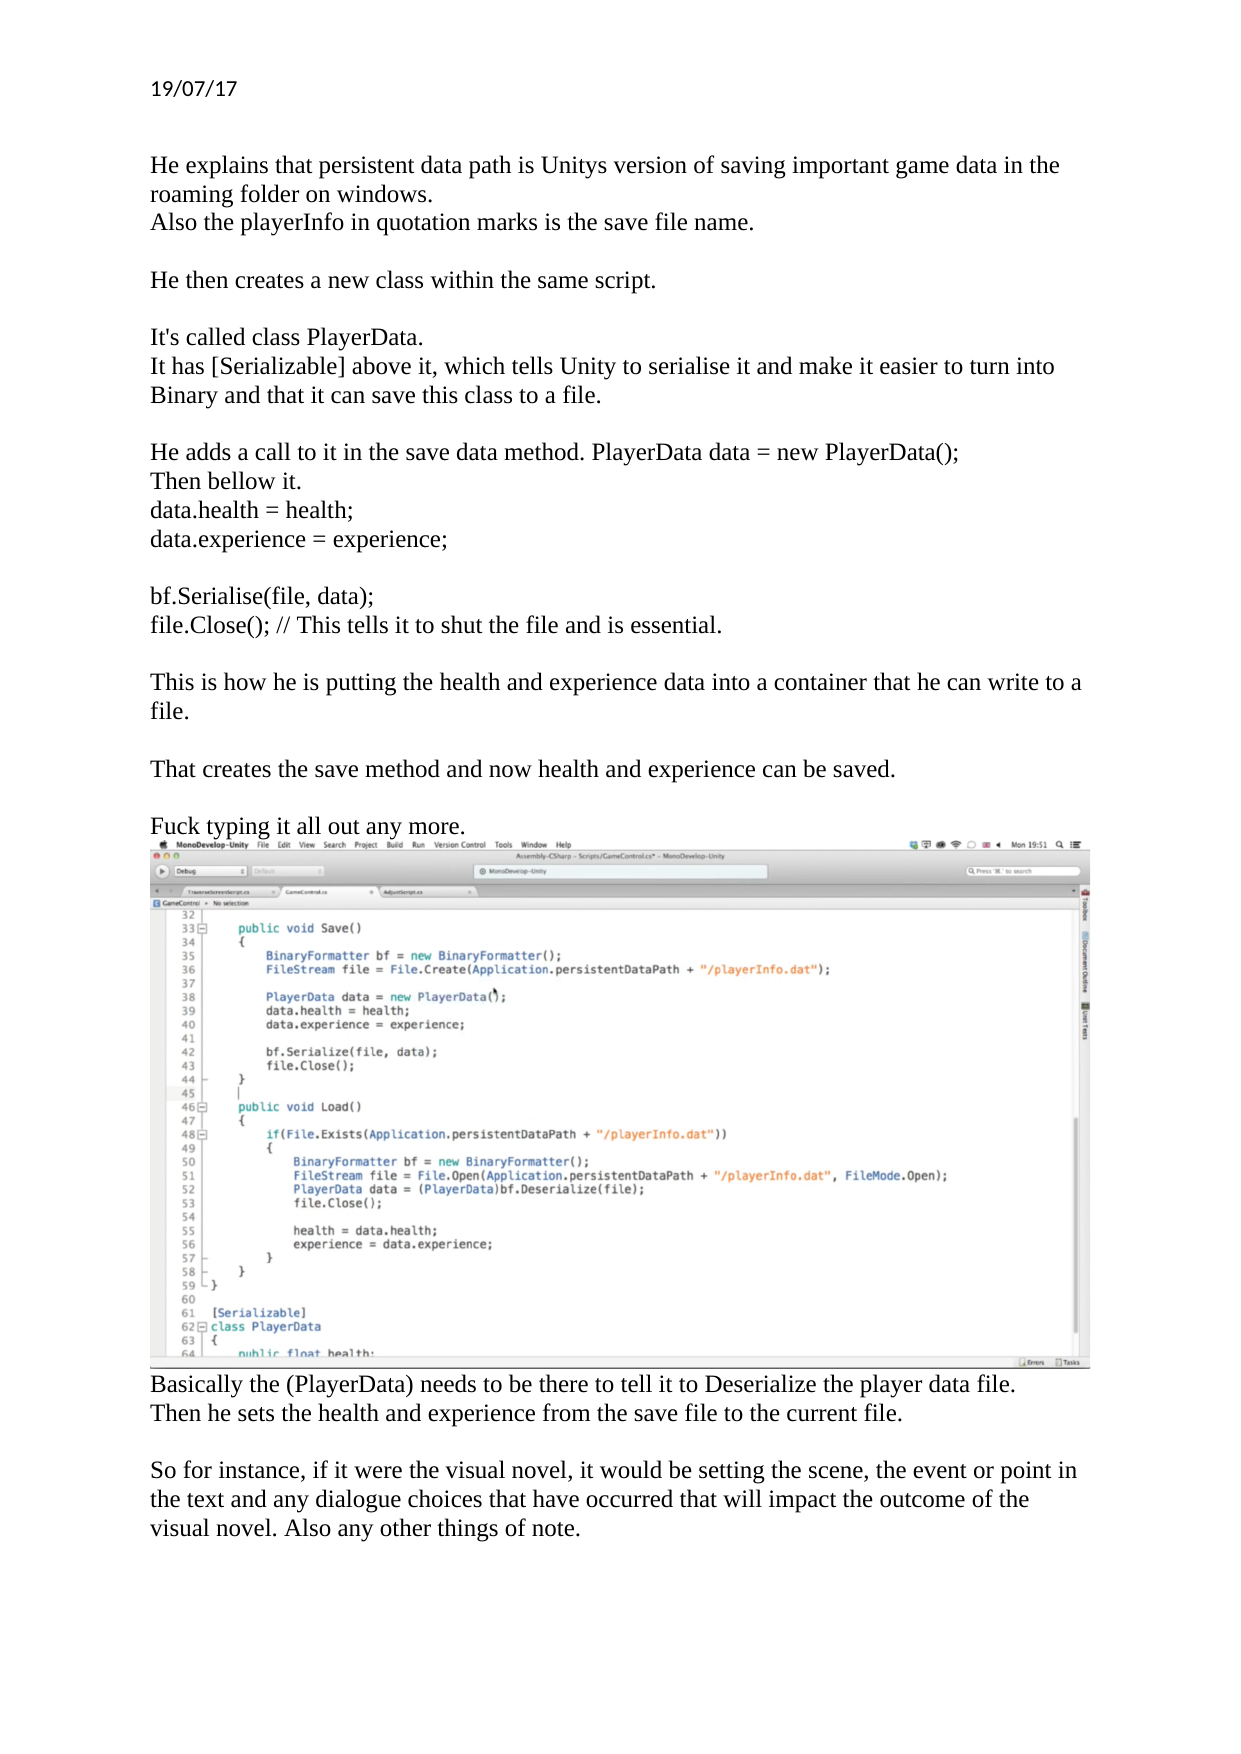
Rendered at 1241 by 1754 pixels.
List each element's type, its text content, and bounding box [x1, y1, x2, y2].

text data.health = health; [150, 495, 1090, 524]
text Then bellow it. [150, 466, 1090, 495]
text So for instance, if it were the visual novel, it would be setting the scene, the event or point in the text and any dialogue choices that have occurred that will impact the outcome of the visual novel. Also any other things of note. [150, 1455, 1090, 1541]
text Basically the (PlayerData) needs to be there to tell it to Deserialize the player data file. [150, 1369, 1090, 1398]
text He adds a call to it in the save data method. PlayerData data = new PlayerData(); [150, 437, 1090, 466]
text bf.Serialise(file, data); [150, 581, 1090, 610]
text Fuck typing it all out any more. [150, 811, 1090, 840]
text file.Close(); // This tells it to shut the file and is essential. [150, 610, 1090, 639]
text He explains that persistent data path is Unitys version of saving important game data in the roaming folder on windows. [150, 150, 1090, 207]
text This is how he is putting the health and experience data into a container that he can write to a file. [150, 667, 1090, 725]
text He then creates a new class within the same script. [150, 265, 1090, 294]
picture [150, 840, 1091, 1369]
text It has [Serializable] above it, which tells Unity to serialise it and make it easier to turn into Binary and that it can save this class to a file. [150, 351, 1090, 409]
text That creates the save method and now health and experience can be saved. [150, 754, 1090, 782]
text Also the playerInfo in quotation marks is the save file name. [150, 207, 1090, 236]
text data.experience = experience; [150, 524, 1090, 552]
text Then he sets the health and experience from the save file to the current file. [150, 1398, 1090, 1426]
text It's called class PlayerData. [150, 322, 1090, 351]
